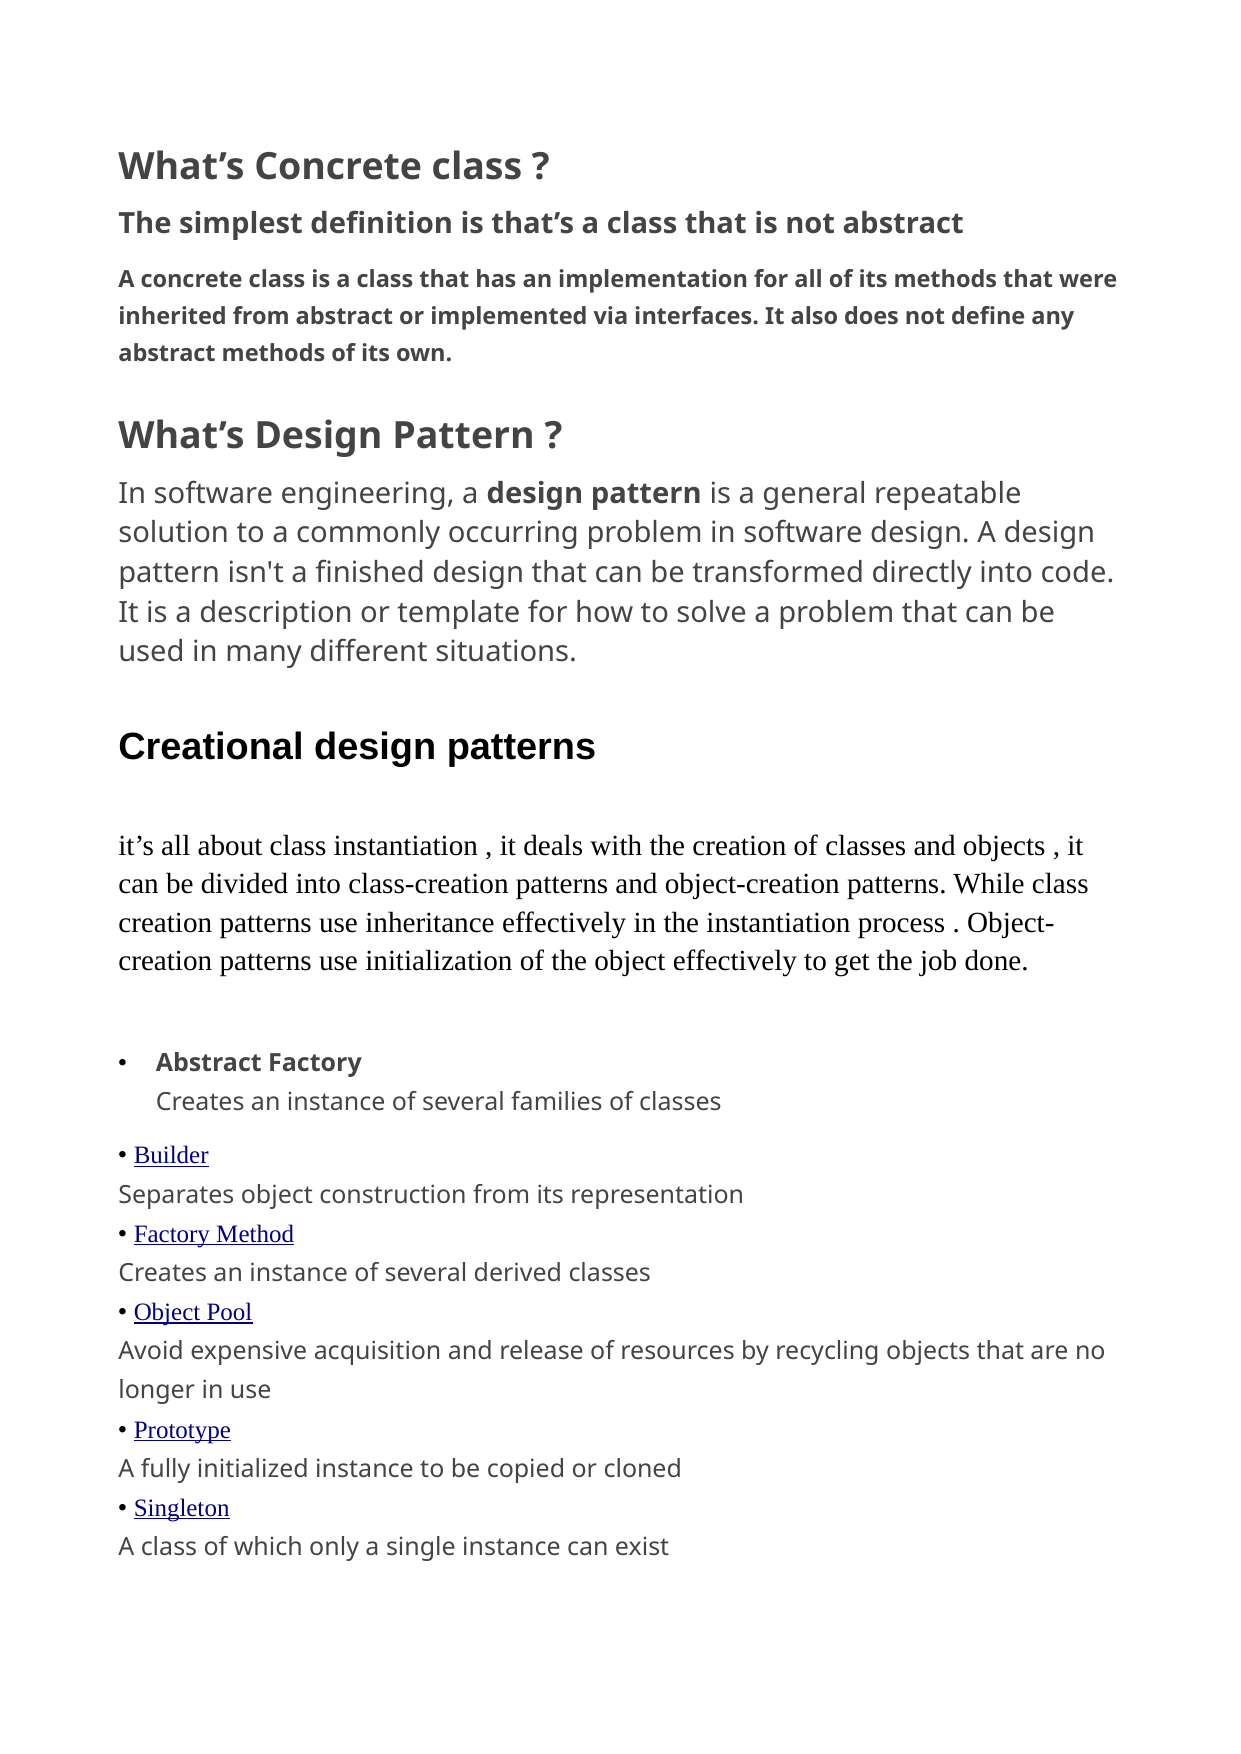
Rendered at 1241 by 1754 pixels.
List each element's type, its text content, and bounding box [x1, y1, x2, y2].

text it’s all about class instantiation , it deals with the creation of classes and objects , it can be divided into class-creation patterns and object-creation patterns. While class creation patterns use inheritance effectively in the instantiation process . Object-creation patterns use initialization of the object effectively to get the job done. [118, 828, 1122, 977]
list Object Pool Avoid expensive acquisition and release of resources by recycling objects that are no longer in use [118, 1294, 1122, 1406]
subtitle What’s Design Pattern ? [118, 408, 1122, 459]
subtitle Creational design patterns [118, 724, 1122, 768]
text The simplest definition is that’s a class that is not abstract [118, 202, 1122, 242]
list Prototype A fully initialized instance to be copied or cloned [118, 1411, 1122, 1484]
list Builder Separates object construction from its representation [118, 1137, 1122, 1210]
list Factory Method Creates an instance of several derived classes [118, 1216, 1122, 1289]
list Abstract Factory Creates an instance of several families of classes [118, 1044, 1122, 1117]
subtitle What’s Concrete class ? [118, 139, 1122, 190]
list Singleton A class of which only a single instance can exist [118, 1490, 1122, 1563]
text In software engineering, a design pattern is a general repeatable solution to a commonly occurring problem in software design. A design pattern isn't a finished design that can be transformed directly into code. It is a description or template for how to solve a problem that can be used in many different situations. [118, 472, 1122, 699]
text A concrete class is a class that has an implementation for all of its methods that were inherited from abstract or implemented via interfaces. It also does not define any abstract methods of its own. [118, 263, 1122, 368]
